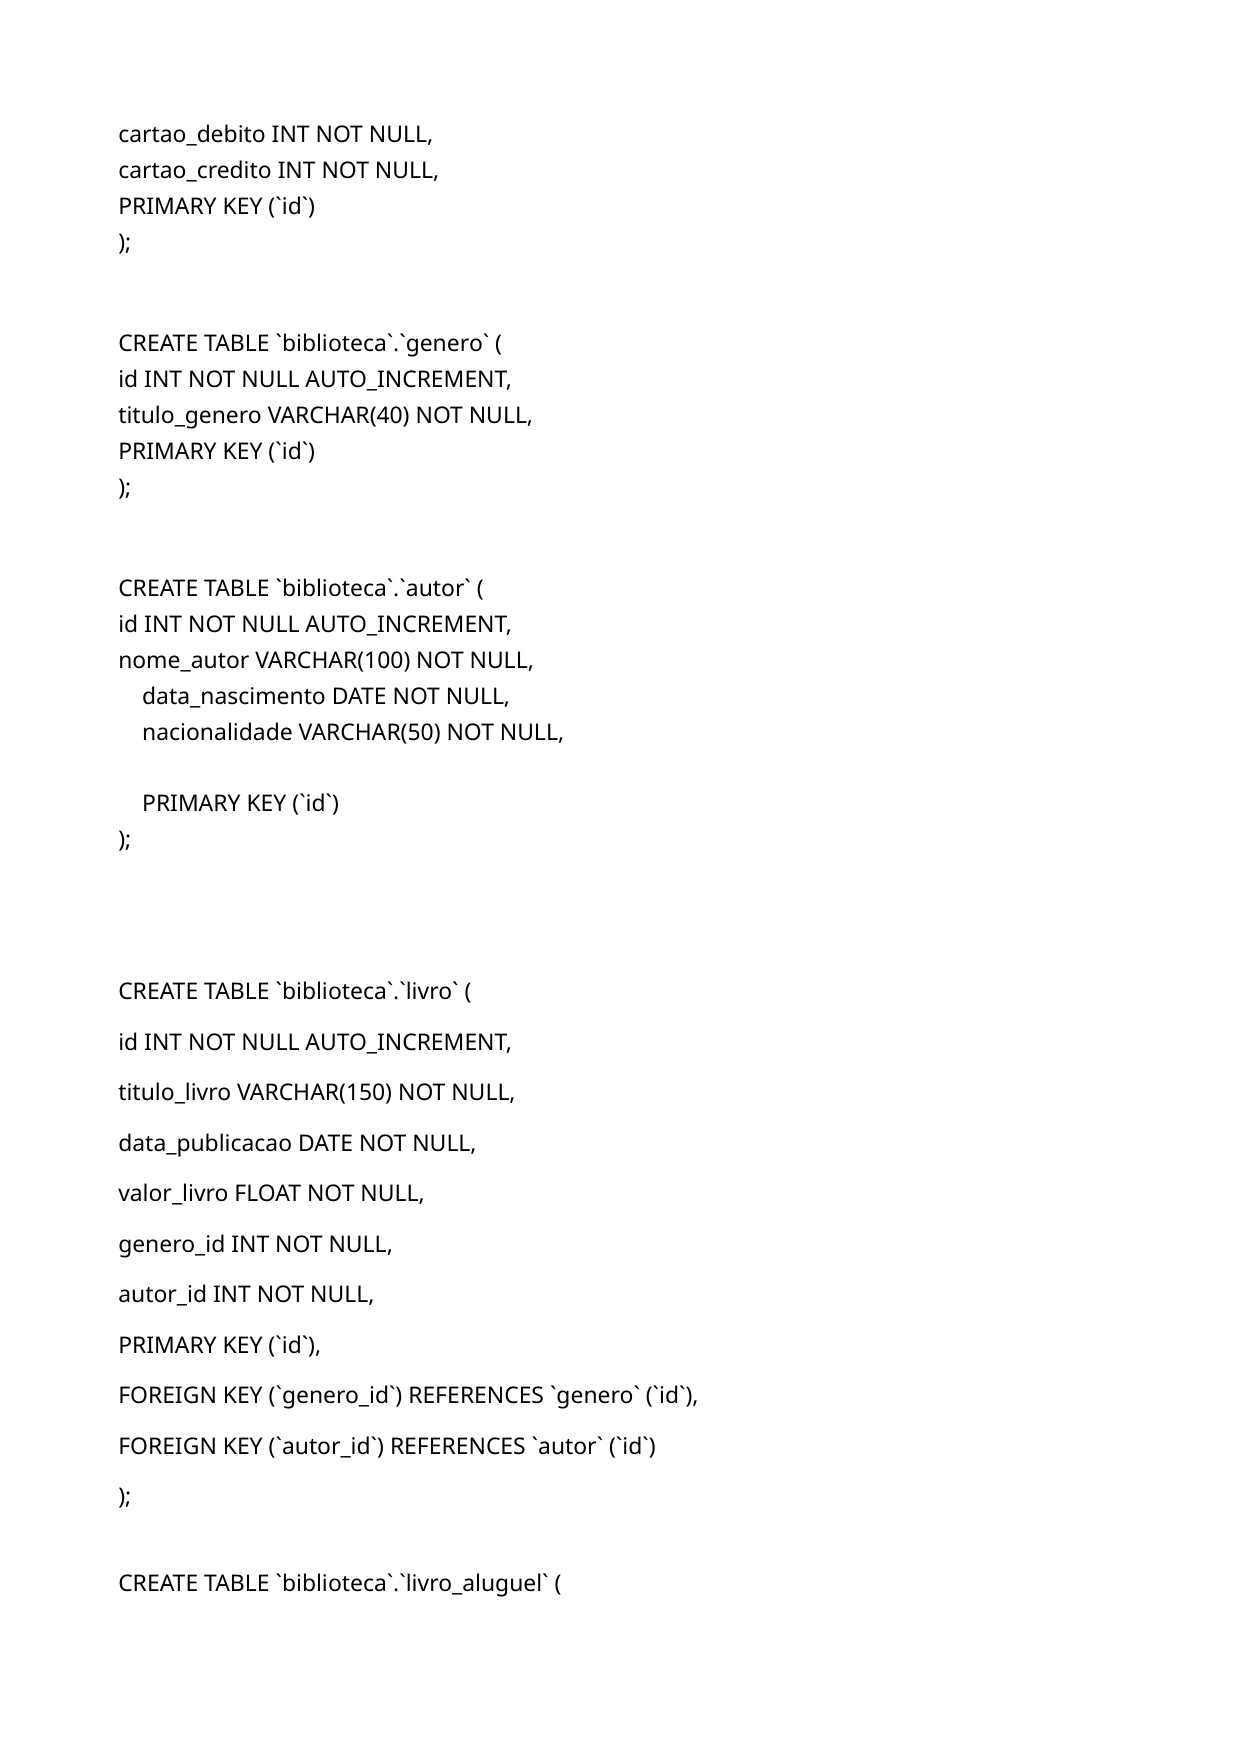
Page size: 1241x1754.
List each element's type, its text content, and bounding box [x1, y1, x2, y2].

text FOREIGN KEY (`genero_id`) REFERENCES `genero` (`id`), [118, 1379, 1122, 1410]
text genero_id INT NOT NULL, [118, 1227, 1122, 1259]
text id INT NOT NULL AUTO_INCREMENT, [118, 1025, 1122, 1057]
text valor_livro FLOAT NOT NULL, [118, 1177, 1122, 1208]
text CREATE TABLE `biblioteca`.`genero` ( id INT NOT NULL AUTO_INCREMENT, titulo_genero VARCHAR(40) NOT NULL, PRIMARY KEY (`id`) ); [118, 327, 1122, 502]
text autor_id INT NOT NULL, [118, 1278, 1122, 1309]
text titulo_livro VARCHAR(150) NOT NULL, [118, 1076, 1122, 1107]
text data_publicacao DATE NOT NULL, [118, 1126, 1122, 1158]
text CREATE TABLE `biblioteca`.`livro` ( [118, 975, 1122, 1006]
text FOREIGN KEY (`autor_id`) REFERENCES `autor` (`id`) [118, 1429, 1122, 1461]
text CREATE TABLE `biblioteca`.`autor` ( id INT NOT NULL AUTO_INCREMENT, nome_autor VARCHAR(100) NOT NULL, data_nascimento DATE NOT NULL, nacionalidade VARCHAR(50) NOT NULL, PRIMARY KEY (`id`) ); [118, 572, 1122, 854]
text cartao_debito INT NOT NULL, cartao_credito INT NOT NULL, PRIMARY KEY (`id`) ); [118, 118, 1122, 257]
text CREATE TABLE `biblioteca`.`livro_aluguel` ( [118, 1531, 1122, 1598]
text ); [118, 1480, 1122, 1511]
text PRIMARY KEY (`id`), [118, 1328, 1122, 1360]
